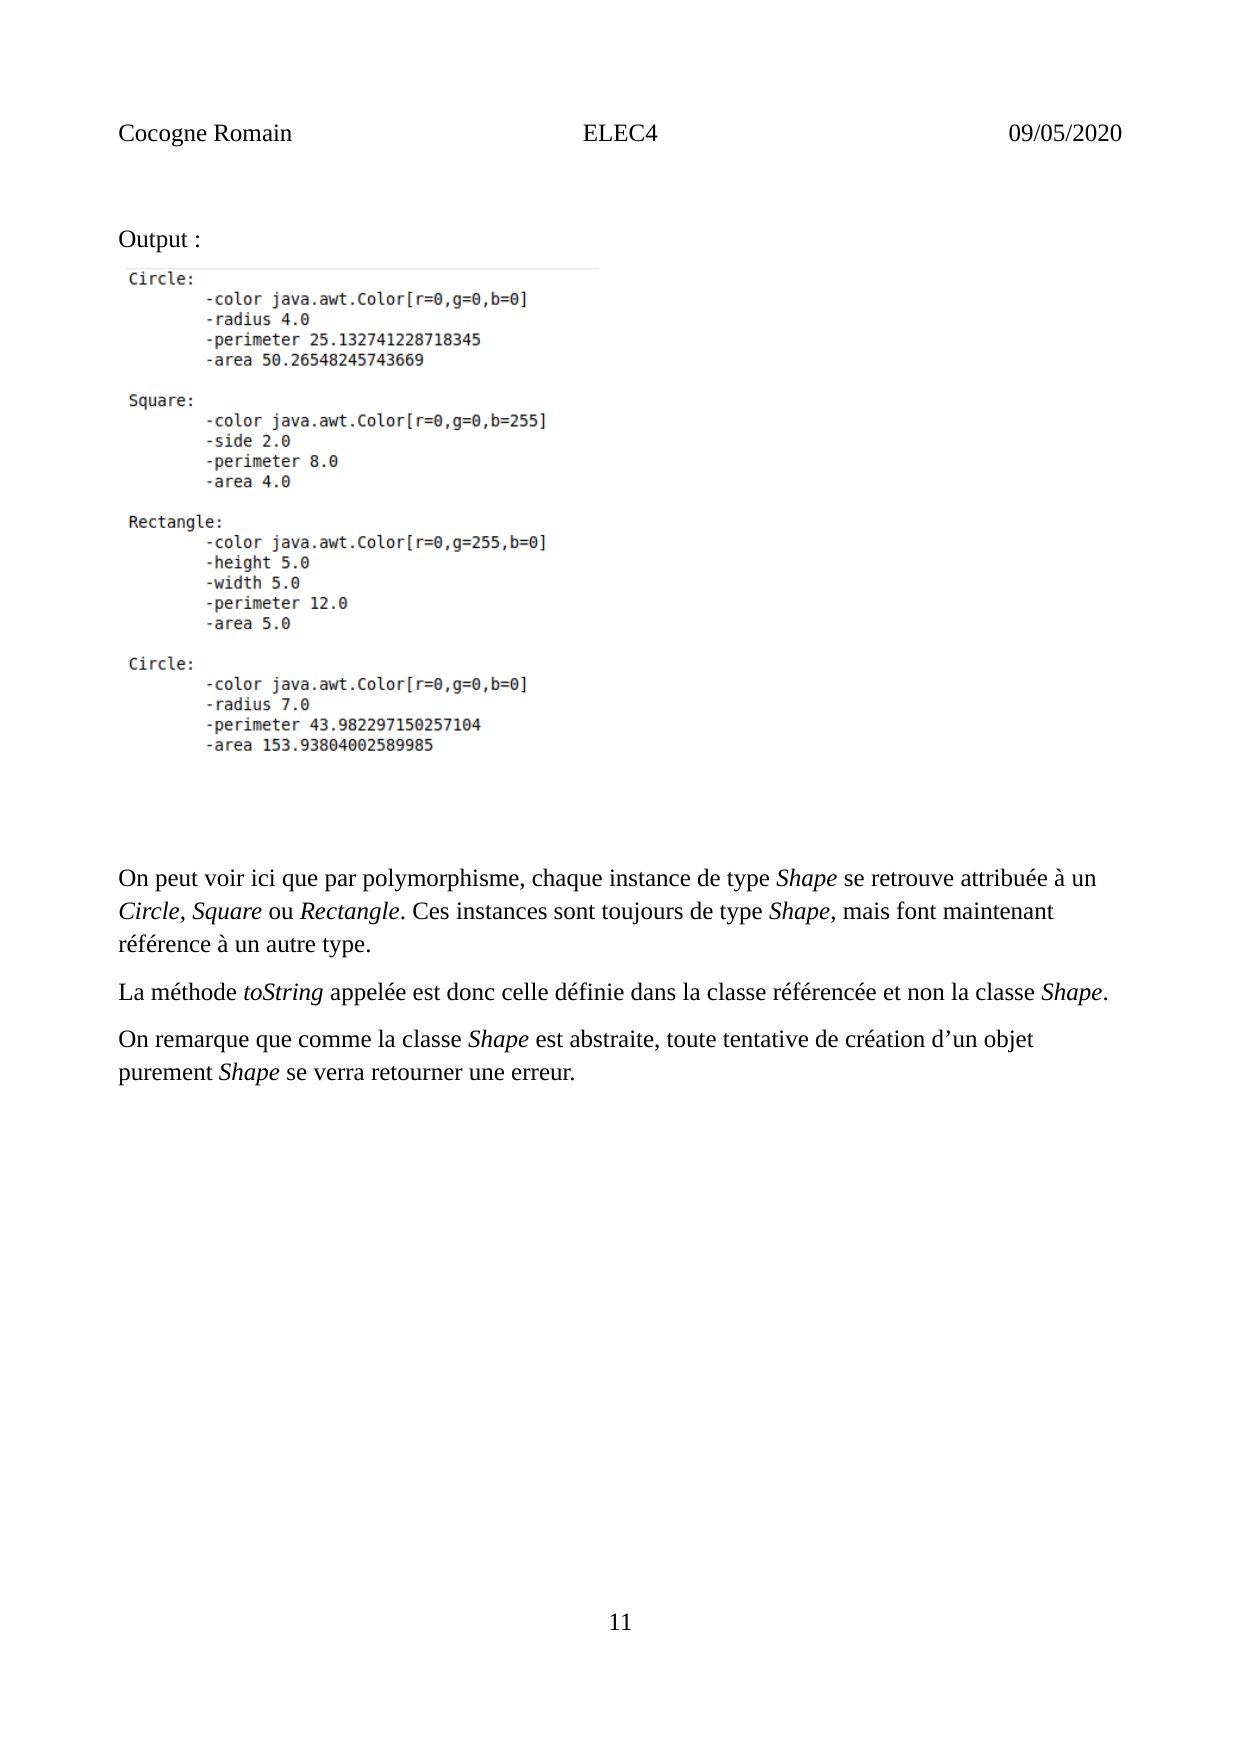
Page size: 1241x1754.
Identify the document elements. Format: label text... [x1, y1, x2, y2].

text Output : [118, 224, 1122, 253]
text On remarque que comme la classe Shape est abstraite, toute tentative de création d’un objet purement Shape se verra retourner une erreur. [118, 1024, 1122, 1086]
text On peut voir ici que par polymorphisme, chaque instance de type Shape se retrouve attribuée à un Circle, Square ou Rectangle. Ces instances sont toujours de type Shape, mais font maintenant référence à un autre type. [118, 863, 1122, 958]
picture [124, 268, 599, 764]
text La méthode toString appelée est donc celle définie dans la classe référencée et non la classe Shape. [118, 977, 1122, 1005]
